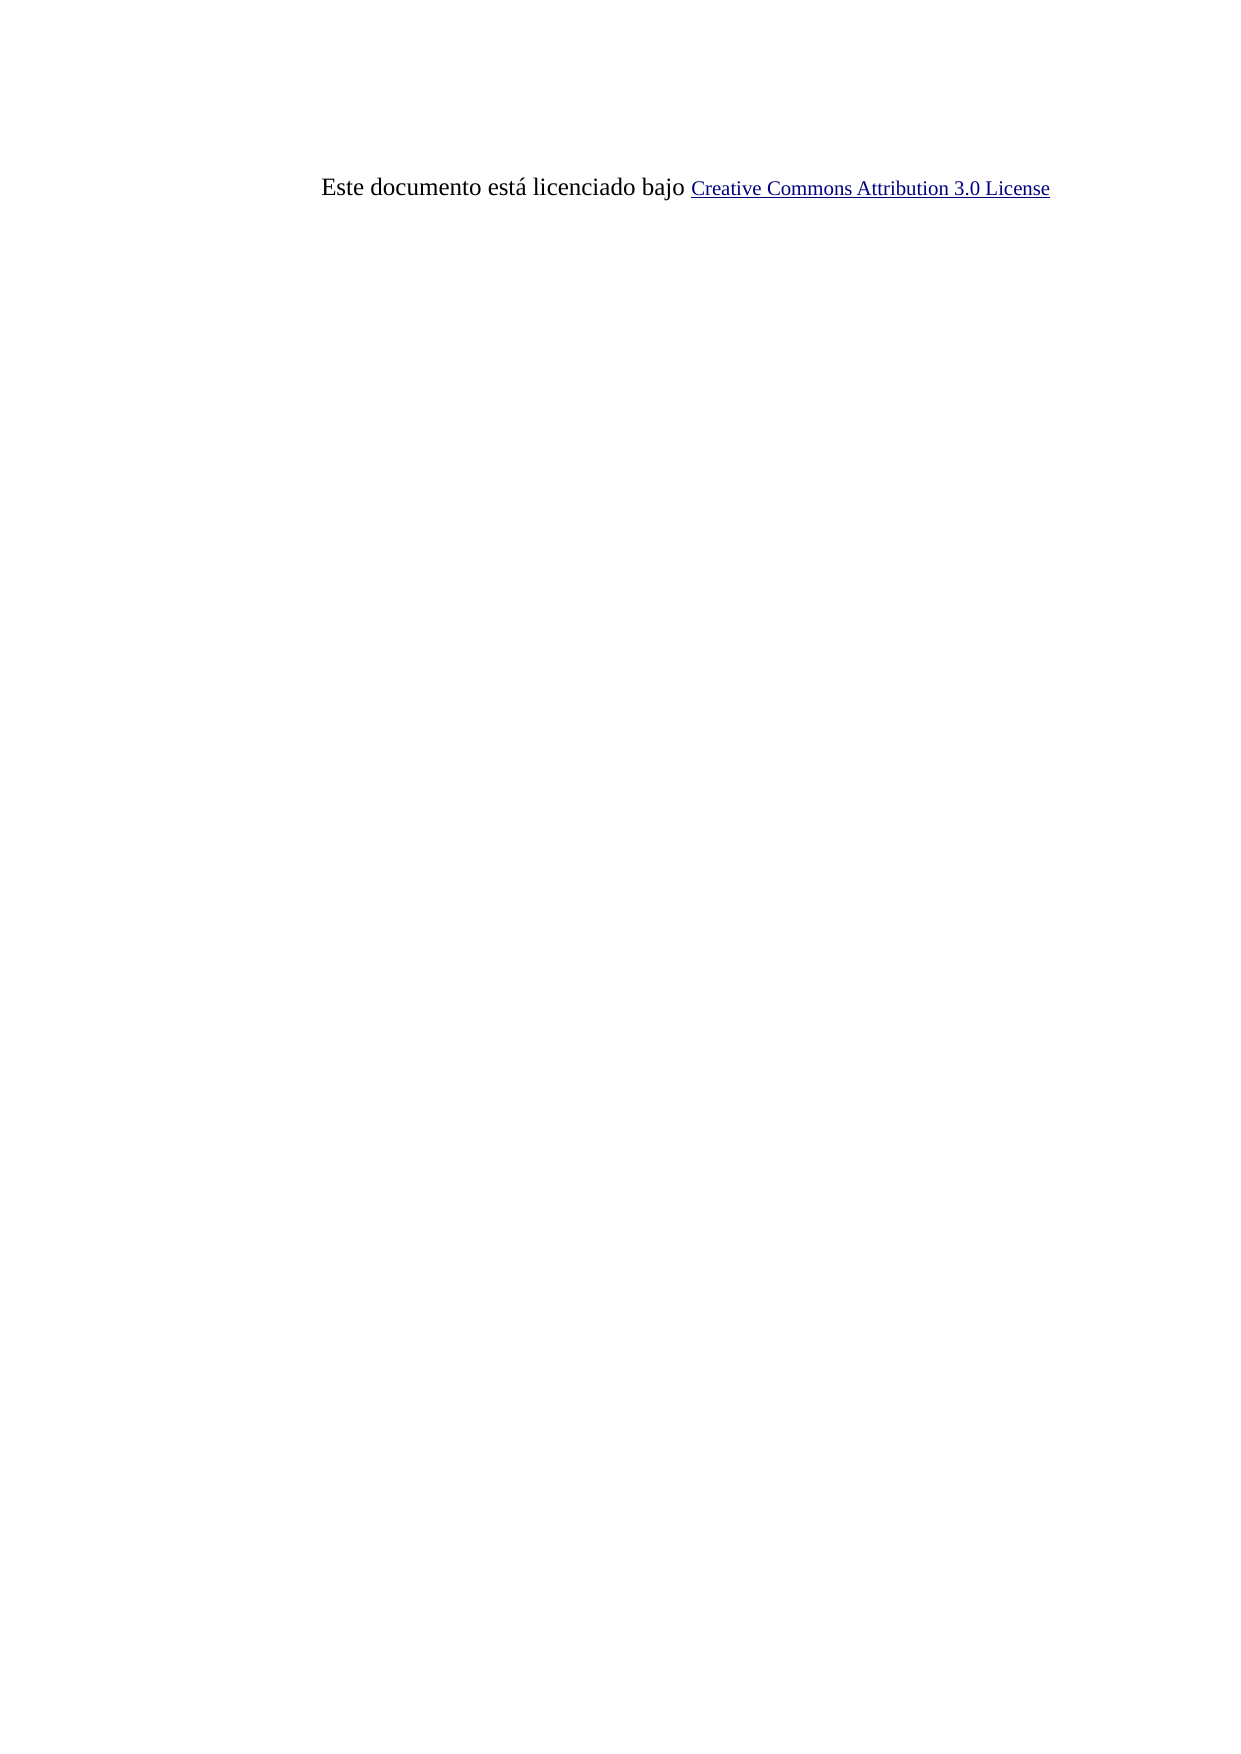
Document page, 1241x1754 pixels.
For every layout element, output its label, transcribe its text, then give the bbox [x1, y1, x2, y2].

text Este documento está licenciado bajo Creative Commons Attribution 3.0 License [177, 147, 1063, 201]
